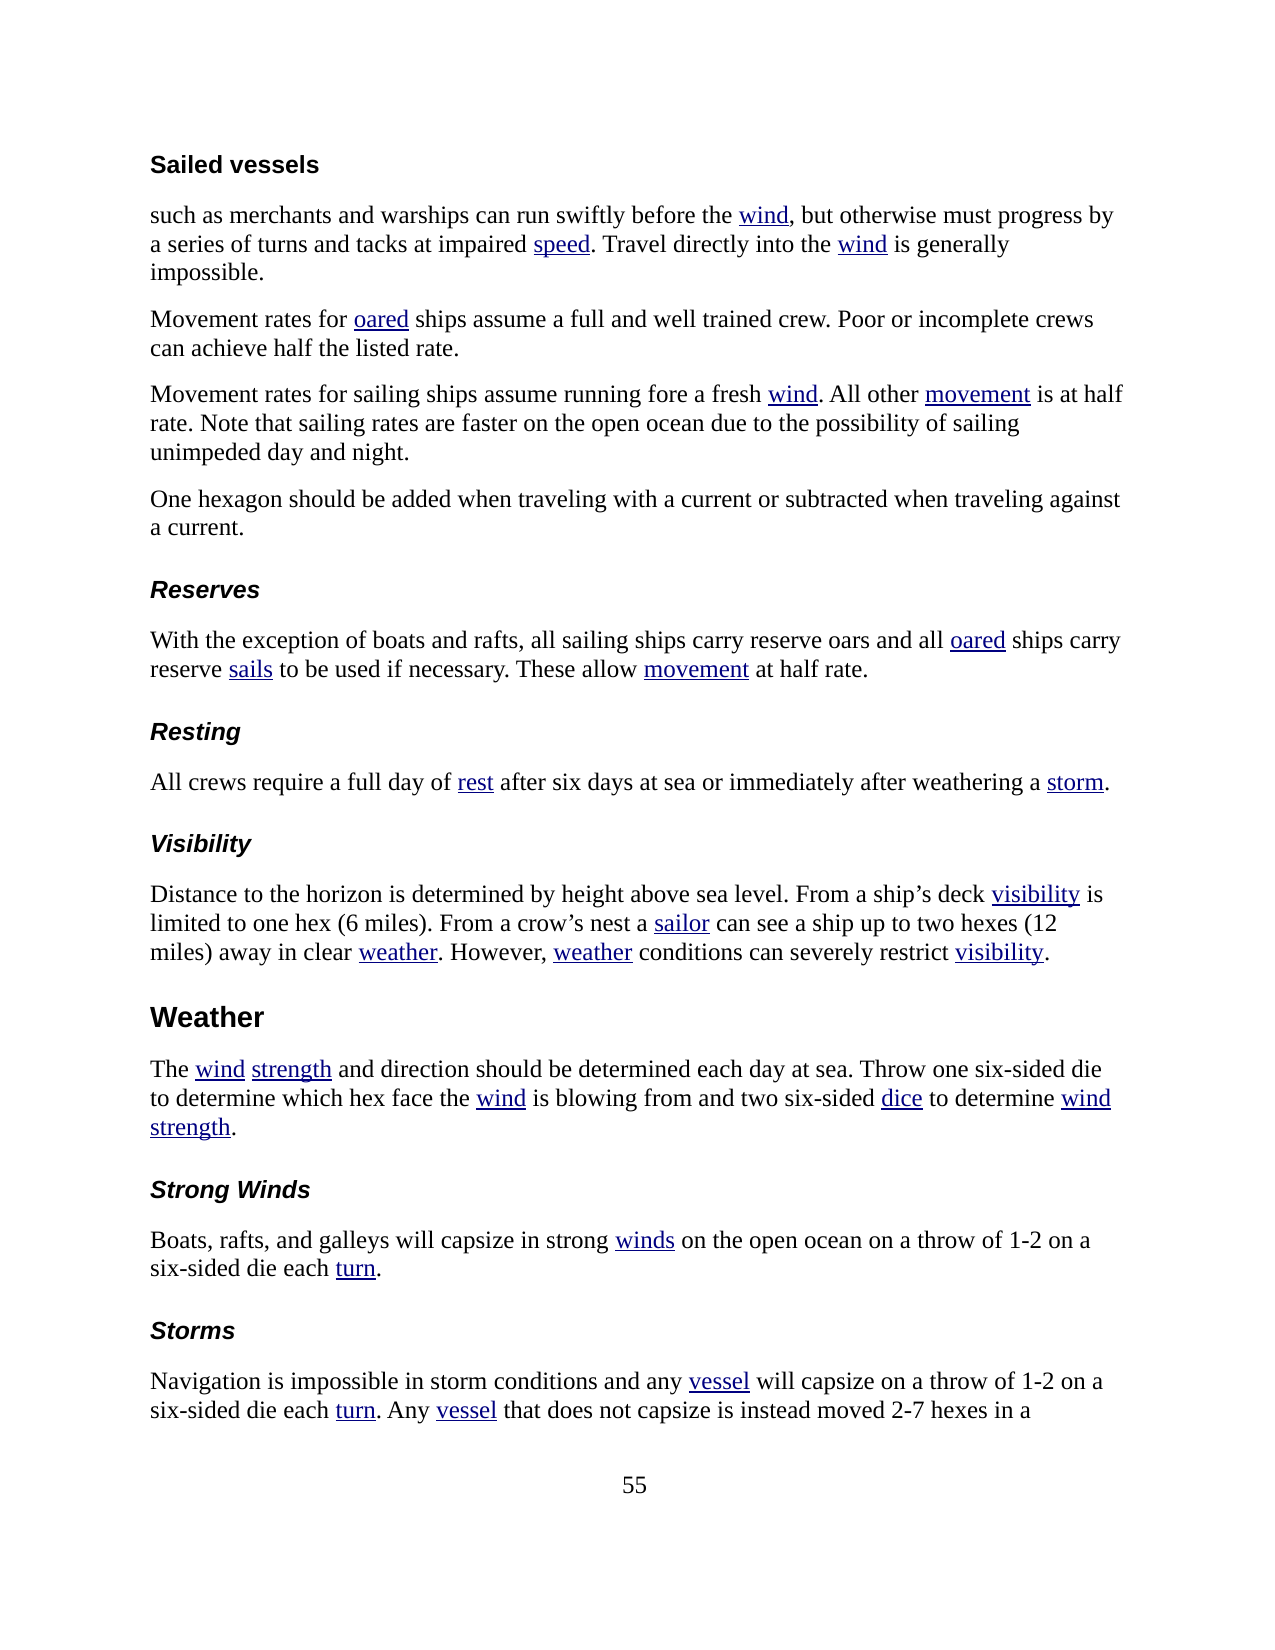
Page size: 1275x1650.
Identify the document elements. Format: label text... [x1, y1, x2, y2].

subtitle Resting [150, 717, 1125, 745]
subtitle Storms [150, 1316, 1125, 1345]
text Navigation is impossible in storm conditions and any vessel will capsize on a throw of 1-2 on a six-sided die each turn. Any vessel that does not capsize is instead moved 2-7 hexes in a [150, 1366, 1125, 1424]
subtitle Sailed vessels [150, 150, 1125, 178]
subtitle Weather [150, 999, 1125, 1033]
text Movement rates for sailing ships assume running fore a fresh wind. All other movement is at half rate. Note that sailing rates are faster on the open ocean due to the possibility of sailing unimpeded day and night. [150, 379, 1125, 466]
text One hexagon should be added when traveling with a current or subtracted when traveling against a current. [150, 484, 1125, 541]
text Distance to the horizon is determined by height above sea level. From a ship’s deck visibility is limited to one hex (6 miles). From a crow’s nest a sailor can see a ship up to two hexes (12 miles) away in clear weather. However, weather conditions can severely restrict visibility. [150, 879, 1125, 966]
text The wind strength and direction should be determined each day at sea. Throw one six-sided die to determine which hex face the wind is blowing from and two six-sided dice to determine wind strength. [150, 1054, 1125, 1141]
text Movement rates for oared ships assume a full and well trained crew. Poor or incomplete crews can achieve half the listed rate. [150, 304, 1125, 362]
text Boats, rafts, and galleys will capsize in strong winds on the open ocean on a throw of 1-2 on a six-sided die each turn. [150, 1225, 1125, 1282]
text With the exception of boats and rafts, all sailing ships carry reserve oars and all oared ships carry reserve sails to be used if necessary. These allow movement at half rate. [150, 625, 1125, 683]
subtitle Visibility [150, 829, 1125, 858]
text All crews require a full day of rest after six days at sea or immediately after weathering a storm. [150, 767, 1125, 795]
subtitle Reserves [150, 575, 1125, 604]
subtitle Strong Winds [150, 1175, 1125, 1203]
text such as merchants and warships can run swiftly before the wind, but otherwise must progress by a series of turns and tacks at impaired speed. Travel directly into the wind is generally impossible. [150, 200, 1125, 286]
